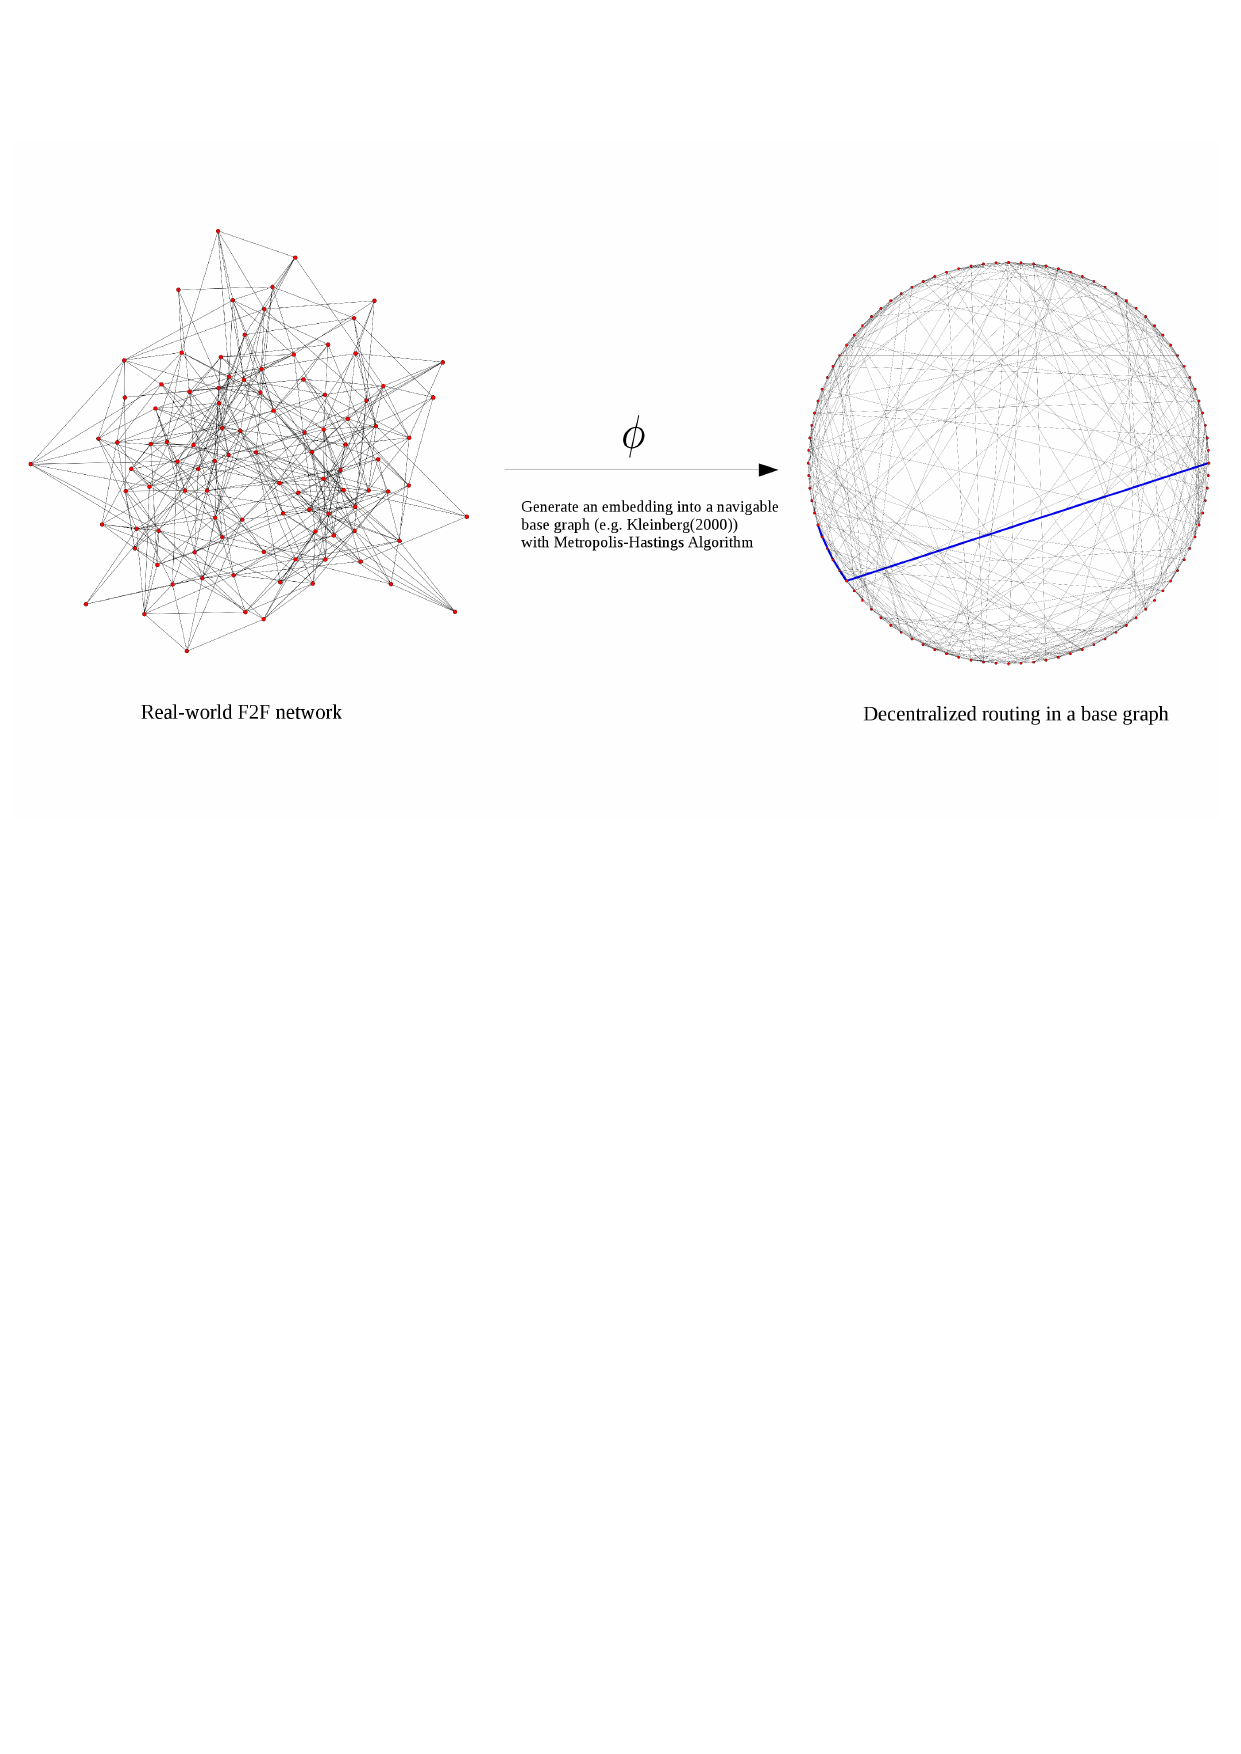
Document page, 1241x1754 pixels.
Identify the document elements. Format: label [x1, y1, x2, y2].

picture [12, 141, 1219, 820]
